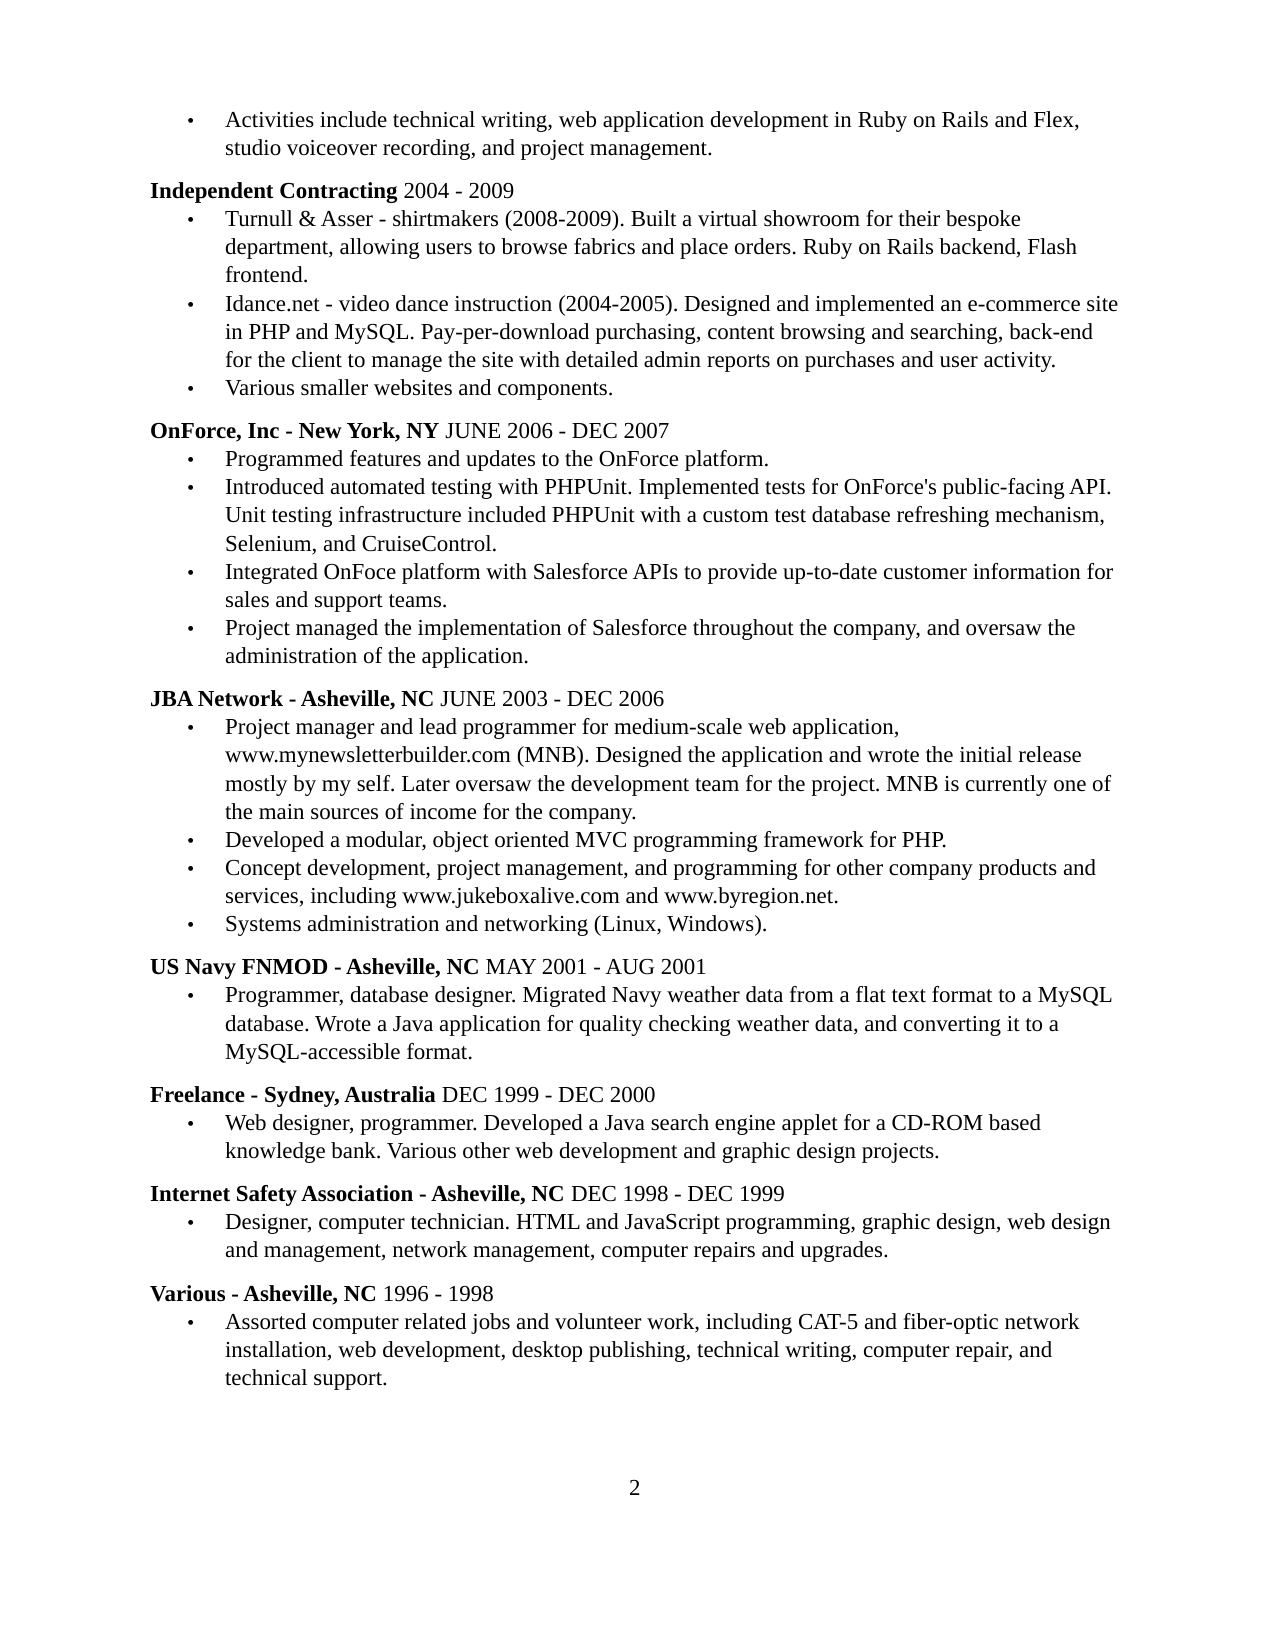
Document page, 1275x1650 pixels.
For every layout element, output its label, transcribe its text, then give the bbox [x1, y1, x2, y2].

list Developed a modular, object oriented MVC programming framework for PHP. [187, 826, 1125, 852]
list Turnull & Asser - shirtmakers (2008-2009). Built a virtual showroom for their bespoke department, allowing users to browse fabrics and place orders. Ruby on Rails backend, Flash frontend. [187, 205, 1125, 288]
list Project manager and lead programmer for medium-scale web application, www.mynewsletterbuilder.com (MNB). Designed the application and wrote the initial release mostly by my self. Later oversaw the development team for the project. MNB is currently one of the main sources of income for the company. [187, 713, 1125, 824]
text OnForce, Inc - New York, NY JUNE 2006 - DEC 2007 [150, 417, 1125, 443]
list Web designer, programmer. Developed a Java search engine applet for a CD-ROM based knowledge bank. Various other web development and graphic design projects. [187, 1109, 1125, 1163]
list Various smaller websites and components. [187, 374, 1125, 400]
list Project managed the implementation of Salesforce throughout the company, and oversaw the administration of the application. [187, 614, 1125, 668]
text Various - Asheville, NC 1996 - 1998 [150, 1280, 1125, 1306]
list Activities include technical writing, web application development in Ruby on Rails and Flex, studio voiceover recording, and project management. [187, 106, 1125, 160]
list Programmed features and updates to the OnForce platform. [187, 445, 1125, 472]
list Designer, computer technician. HTML and JavaScript programming, graphic design, web design and management, network management, computer repairs and upgrades. [187, 1208, 1125, 1263]
list Integrated OnFoce platform with Salesforce APIs to provide up-to-date customer information for sales and support teams. [187, 558, 1125, 612]
text Independent Contracting 2004 - 2009 [150, 177, 1125, 203]
list Concept development, project management, and programming for other company products and services, including www.jukeboxalive.com and www.byregion.net. [187, 854, 1125, 908]
text JBA Network - Asheville, NC JUNE 2003 - DEC 2006 [150, 685, 1125, 712]
list Programmer, database designer. Migrated Navy weather data from a flat text format to a MySQL database. Wrote a Java application for quality checking weather data, and converting it to a MySQL-accessible format. [187, 982, 1125, 1064]
text US Navy FNMOD - Asheville, NC MAY 2001 - AUG 2001 [150, 953, 1125, 980]
list Idance.net - video dance instruction (2004-2005). Designed and implemented an e-commerce site in PHP and MySQL. Pay-per-download purchasing, content browsing and searching, back-end for the client to manage the site with detailed admin reports on purchases and user activity. [187, 290, 1125, 372]
list Assorted computer related jobs and volunteer work, including CAT-5 and fiber-optic network installation, web development, desktop publishing, technical writing, computer repair, and technical support. [187, 1308, 1125, 1390]
list Introduced automated testing with PHPUnit. Implemented tests for OnForce's public-facing API. Unit testing infrastructure included PHPUnit with a custom test database refreshing mechanism, Selenium, and CruiseControl. [187, 473, 1125, 556]
text Internet Safety Association - Asheville, NC DEC 1998 - DEC 1999 [150, 1180, 1125, 1207]
list Systems administration and networking (Linux, Windows). [187, 910, 1125, 937]
text Freelance - Sydney, Australia DEC 1999 - DEC 2000 [150, 1081, 1125, 1107]
